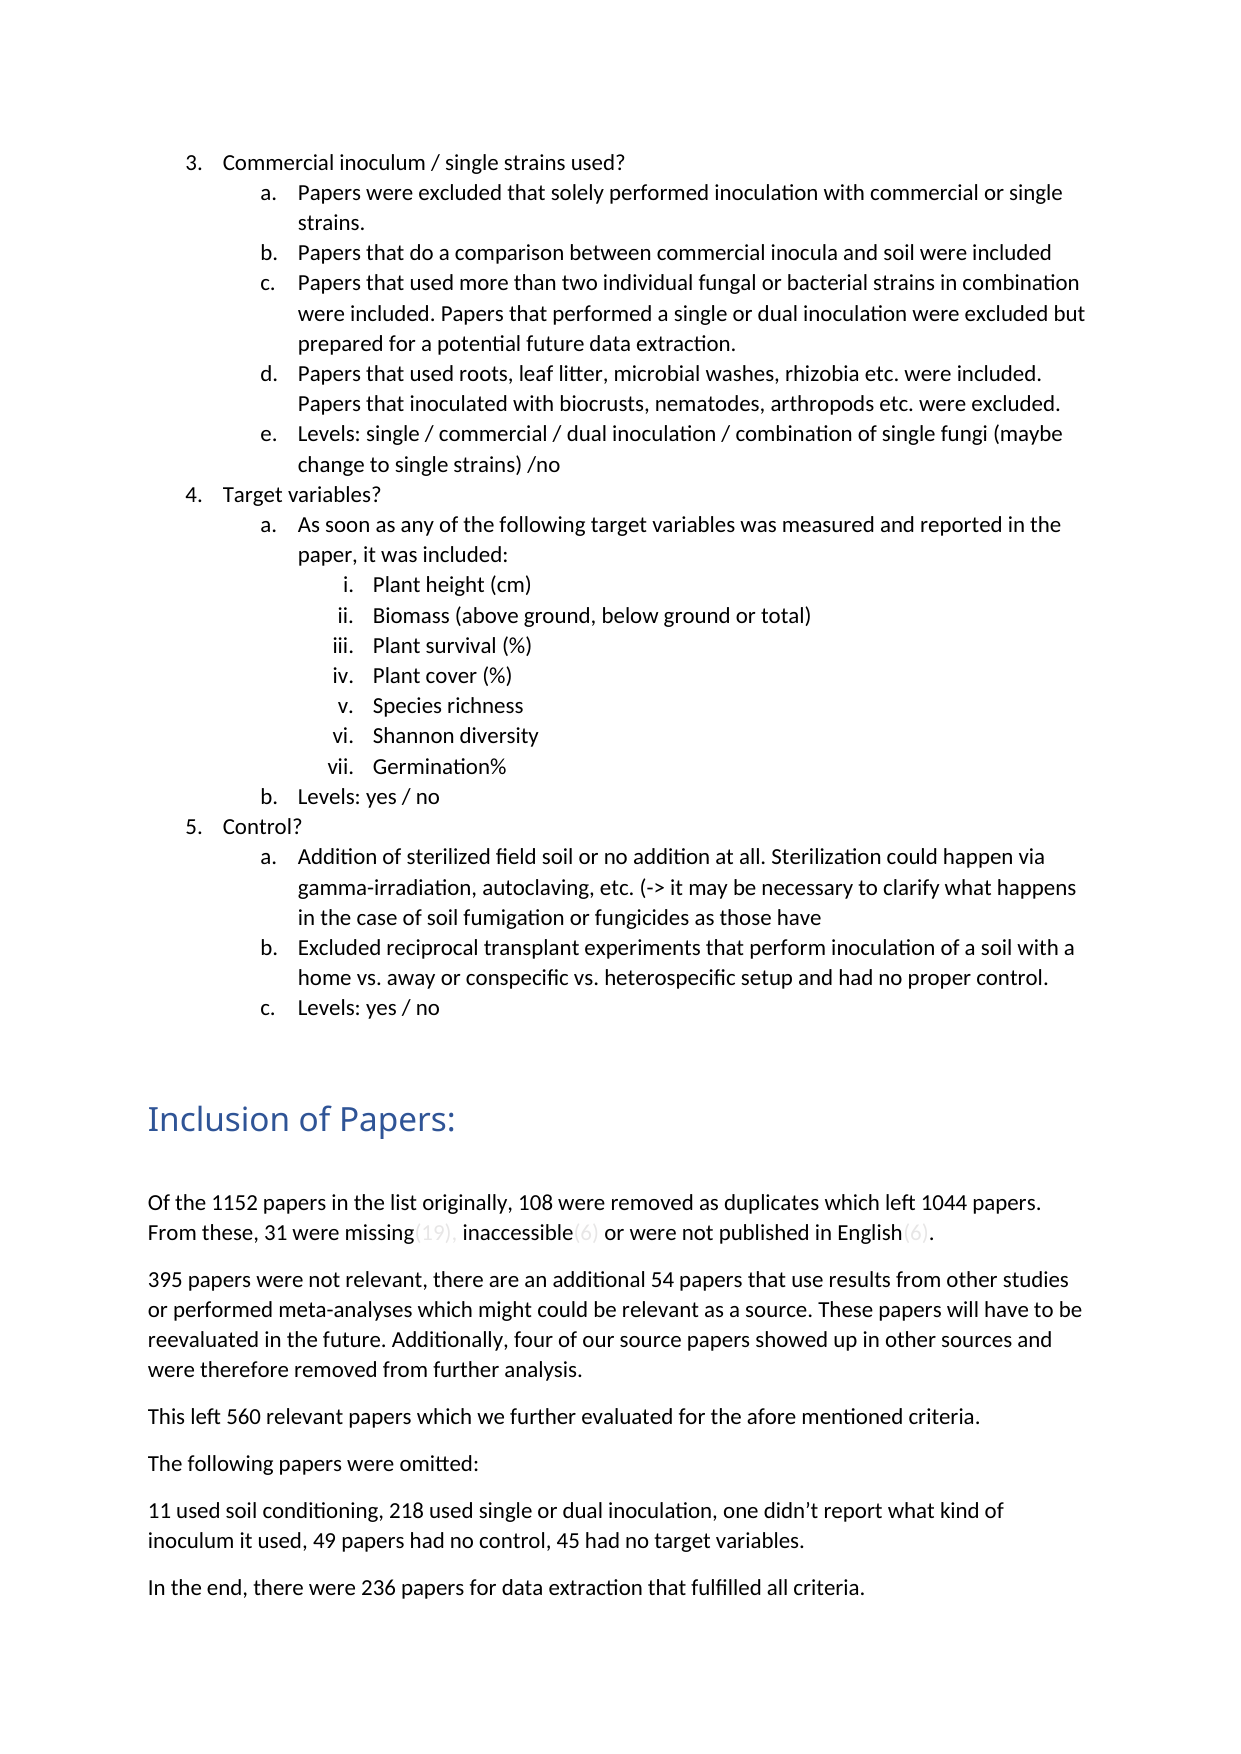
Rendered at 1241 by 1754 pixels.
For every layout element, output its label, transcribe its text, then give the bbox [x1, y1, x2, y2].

text Of the 1152 papers in the list originally, 108 were removed as duplicates which left 1044 papers. From these, 31 were missing(19), inaccessible(6) or were not published in English(6). [148, 1188, 1093, 1246]
list Levels: yes / no [260, 782, 1093, 810]
list Plant cover (%) [354, 661, 1093, 689]
list Control? [185, 812, 1093, 840]
text In the end, there were 236 papers for data extraction that fulfilled all criteria. [148, 1573, 1093, 1601]
list Levels: yes / no [260, 993, 1093, 1021]
text 11 used soil conditioning, 218 used single or dual inoculation, one didn’t report what kind of inoculum it used, 49 papers had no control, 45 had no target variables. [148, 1496, 1093, 1554]
list Plant survival (%) [354, 631, 1093, 659]
list Excluded reciprocal transplant experiments that perform inoculation of a soil with a home vs. away or conspecific vs. heterospecific setup and had no proper control. [260, 933, 1093, 991]
text 395 papers were not relevant, there are an additional 54 papers that use results from other studies or performed meta-analyses which might could be relevant as a source. These papers will have to be reevaluated in the future. Additionally, four of our source papers showed up in other sources and were therefore removed from further analysis. [148, 1265, 1093, 1383]
list Target variables? [185, 480, 1093, 508]
list Shannon diversity [354, 722, 1093, 749]
text The following papers were omitted: [148, 1449, 1093, 1477]
list Papers that do a comparison between commercial inocula and soil were included [260, 238, 1093, 266]
list Commercial inoculum / single strains used? [185, 148, 1093, 176]
list Papers that used roots, leaf litter, microbial washes, rhizobia etc. were included. Papers that inoculated with biocrusts, nematodes, arthropods etc. were excluded. [260, 359, 1093, 417]
list Plant height (cm) [354, 571, 1093, 598]
list Papers that used more than two individual fungal or bacterial strains in combination were included. Papers that performed a single or dual inoculation were excluded but prepared for a potential future data extraction. [260, 268, 1093, 357]
list Germination% [354, 752, 1093, 780]
text This left 560 relevant papers which we further evaluated for the afore mentioned criteria. [148, 1402, 1093, 1430]
list Papers were excluded that solely performed inoculation with commercial or single strains. [260, 178, 1093, 236]
list Biomass (above ground, below ground or total) [354, 601, 1093, 629]
list As soon as any of the following target variables was measured and reported in the paper, it was included: [260, 510, 1093, 568]
list Addition of sterilized field soil or no addition at all. Sterilization could happen via gamma-irradiation, autoclaving, etc. (-> it may be necessary to clarify what happens in the case of soil fumigation or fungicides as those have [260, 842, 1093, 931]
list Species richness [354, 691, 1093, 719]
subtitle Inclusion of Papers: [148, 1096, 1093, 1141]
list Levels: single / commercial / dual inoculation / combination of single fungi (maybe change to single strains) /no [260, 419, 1093, 478]
